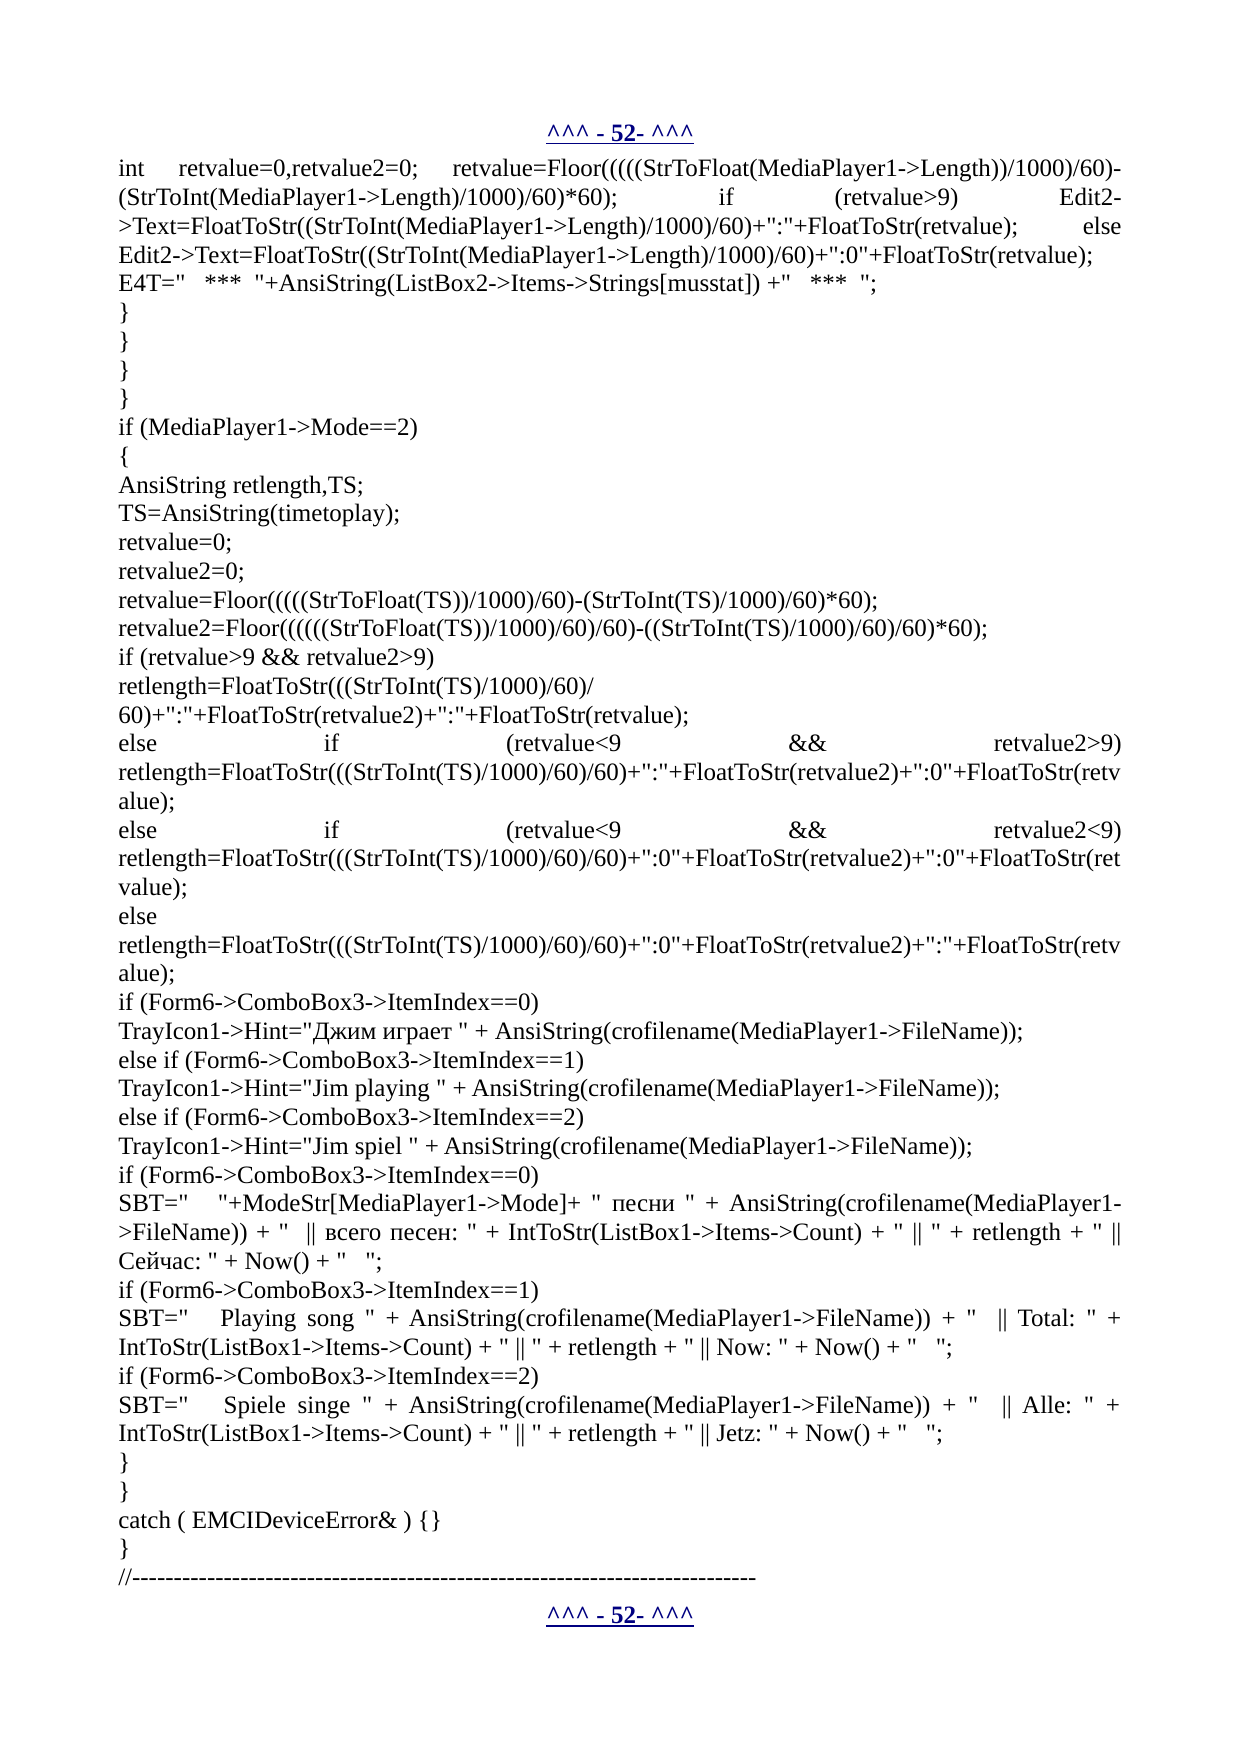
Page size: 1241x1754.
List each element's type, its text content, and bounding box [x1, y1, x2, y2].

text } [118, 1476, 1122, 1505]
text retvalue2=0; [118, 556, 1122, 585]
text TrayIcon1->Hint="Джим играет " + AnsiString(crofilename(MediaPlayer1->FileName)); [118, 1016, 1122, 1045]
text SBT=" Playing song " + AnsiString(crofilename(MediaPlayer1->FileName)) + " || Total: " + IntToStr(ListBox1->Items->Count) + " || " + retlength + " || Now: " + Now() + " "; [118, 1303, 1122, 1361]
text SBT=" Spiele singe " + AnsiString(crofilename(MediaPlayer1->FileName)) + " || Alle: " + IntToStr(ListBox1->Items->Count) + " || " + retlength + " || Jetz: " + Now() + " "; [118, 1390, 1122, 1447]
text TS=AnsiString(timetoplay); [118, 498, 1122, 527]
text if (Form6->ComboBox3->ItemIndex==0) [118, 987, 1122, 1016]
text SBT=" "+ModeStr[MediaPlayer1->Mode]+ " песни " + AnsiString(crofilename(MediaPlayer1->FileName)) + " || всего песен: " + IntToStr(ListBox1->Items->Count) + " || " + retlength + " || Сейчас: " + Now() + " "; [118, 1188, 1122, 1275]
text int retvalue=0,retvalue2=0; retvalue=Floor(((((StrToFloat(MediaPlayer1->Length))/1000)/60)-(StrToInt(MediaPlayer1->Length)/1000)/60)*60); if (retvalue>9) Edit2->Text=FloatToStr((StrToInt(MediaPlayer1->Length)/1000)/60)+":"+FloatToStr(retvalue); else Edit2->Text=FloatToStr((StrToInt(MediaPlayer1->Length)/1000)/60)+":0"+FloatToStr(retvalue); E4T=" *** "+AnsiString(ListBox2->Items->Strings[musstat]) +" *** "; [118, 153, 1122, 297]
text retvalue=Floor(((((StrToFloat(TS))/1000)/60)-(StrToInt(TS)/1000)/60)*60); [118, 585, 1122, 613]
text retlength=FloatToStr(((StrToInt(TS)/1000)/60)/60)+":"+FloatToStr(retvalue2)+":"+FloatToStr(retvalue); [118, 671, 1122, 728]
text AnsiString retlength,TS; [118, 470, 1122, 498]
text else if (Form6->ComboBox3->ItemIndex==1) [118, 1045, 1122, 1073]
text //--------------------------------------------------------------------------- [118, 1562, 1122, 1591]
text else retlength=FloatToStr(((StrToInt(TS)/1000)/60)/60)+":0"+FloatToStr(retvalue2)+":"+FloatToStr(retvalue); [118, 901, 1122, 987]
text retvalue=0; [118, 527, 1122, 556]
text TrayIcon1->Hint="Jim playing " + AnsiString(crofilename(MediaPlayer1->FileName)); [118, 1073, 1122, 1102]
text else if (retvalue<9 && retvalue2>9) retlength=FloatToStr(((StrToInt(TS)/1000)/60)/60)+":"+FloatToStr(retvalue2)+":0"+FloatToStr(retvalue); [118, 728, 1122, 815]
text if (MediaPlayer1->Mode==2) [118, 412, 1122, 441]
text if (Form6->ComboBox3->ItemIndex==0) [118, 1160, 1122, 1188]
text } [118, 1533, 1122, 1562]
text if (retvalue>9 && retvalue2>9) [118, 642, 1122, 671]
text } [118, 297, 1122, 326]
text if (Form6->ComboBox3->ItemIndex==1) [118, 1275, 1122, 1303]
text TrayIcon1->Hint="Jim spiel " + AnsiString(crofilename(MediaPlayer1->FileName)); [118, 1131, 1122, 1160]
text } [118, 383, 1122, 412]
text retvalue2=Floor((((((StrToFloat(TS))/1000)/60)/60)-((StrToInt(TS)/1000)/60)/60)*60); [118, 613, 1122, 642]
text catch ( EMCIDeviceError& ) {} [118, 1505, 1122, 1533]
text } [118, 355, 1122, 383]
text else if (retvalue<9 && retvalue2<9) retlength=FloatToStr(((StrToInt(TS)/1000)/60)/60)+":0"+FloatToStr(retvalue2)+":0"+FloatToStr(retvalue); [118, 815, 1122, 901]
text if (Form6->ComboBox3->ItemIndex==2) [118, 1361, 1122, 1390]
text else if (Form6->ComboBox3->ItemIndex==2) [118, 1102, 1122, 1131]
text } [118, 326, 1122, 355]
text } [118, 1447, 1122, 1476]
text { [118, 441, 1122, 470]
